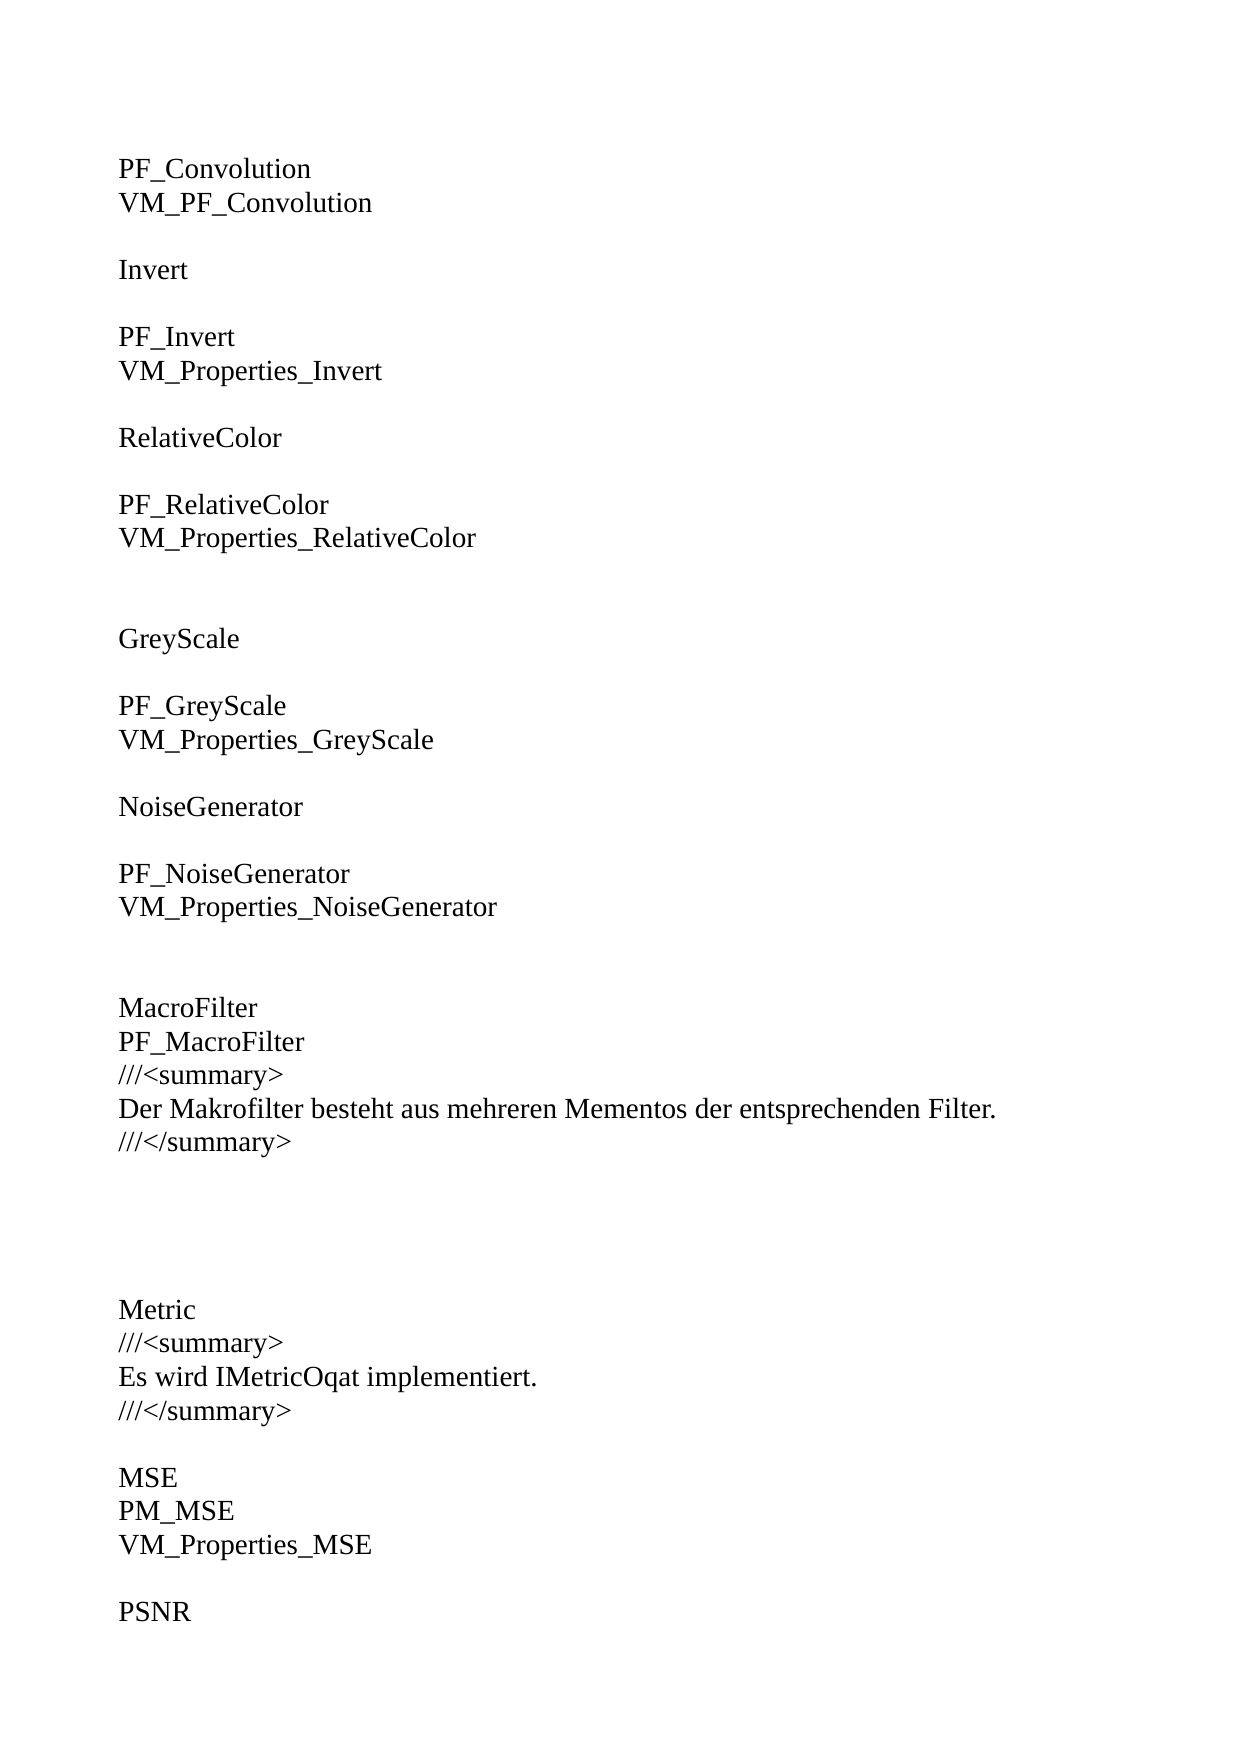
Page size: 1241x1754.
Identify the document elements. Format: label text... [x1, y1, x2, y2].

text NoiseGenerator [118, 789, 1122, 822]
text PSNR [118, 1594, 1122, 1627]
text PF_NoiseGenerator [118, 856, 1122, 889]
text ///<summary> [118, 1057, 1122, 1091]
text PF_Convolution [118, 152, 1122, 185]
text MSE [118, 1460, 1122, 1493]
text MacroFilter [118, 990, 1122, 1024]
text Metric [118, 1292, 1122, 1326]
text PF_Invert [118, 319, 1122, 353]
text VM_Properties_MSE [118, 1527, 1122, 1560]
text ///<summary> [118, 1326, 1122, 1359]
text VM_Properties_RelativeColor [118, 521, 1122, 554]
text PF_GreyScale [118, 688, 1122, 722]
text PF_RelativeColor [118, 487, 1122, 521]
text ///</summary> [118, 1124, 1122, 1158]
text VM_Properties_Invert [118, 353, 1122, 386]
text RelativeColor [118, 420, 1122, 453]
text VM_Properties_NoiseGenerator [118, 889, 1122, 923]
text PF_MacroFilter [118, 1024, 1122, 1057]
text GreyScale [118, 621, 1122, 655]
text ///</summary> [118, 1393, 1122, 1426]
text VM_PF_Convolution [118, 185, 1122, 219]
text VM_Properties_GreyScale [118, 722, 1122, 755]
text Es wird IMetricOqat implementiert. [118, 1359, 1122, 1393]
text PM_MSE [118, 1493, 1122, 1527]
text Der Makrofilter besteht aus mehreren Mementos der entsprechenden Filter. [118, 1091, 1122, 1124]
text Invert [118, 252, 1122, 286]
